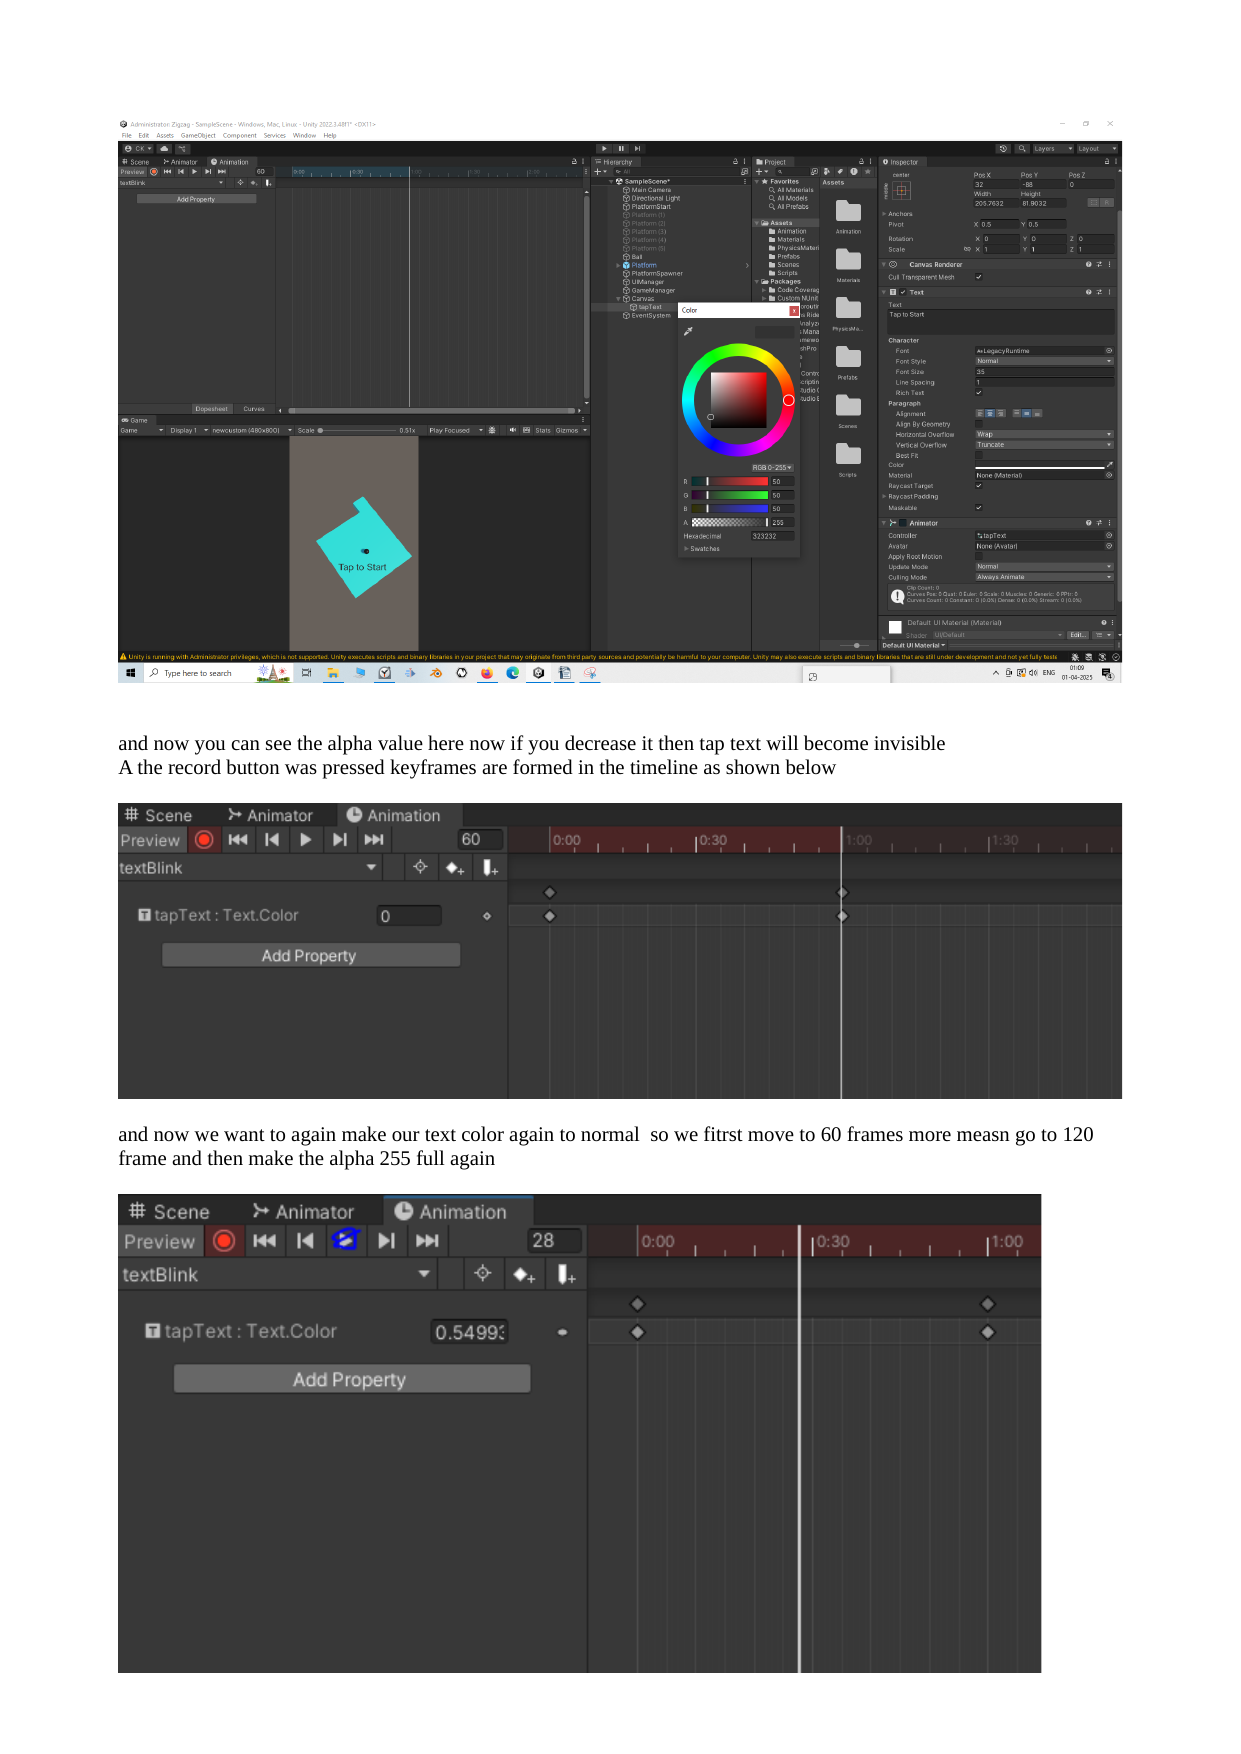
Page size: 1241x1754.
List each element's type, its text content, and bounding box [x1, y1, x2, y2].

text and now you can see the alpha value here now if you decrease it then tap text will become invisible [118, 731, 1122, 755]
text A the record button was pressed keyframes are formed in the timeline as shown below [118, 755, 1122, 779]
picture [118, 118, 1123, 683]
text and now we want to again make our text color again to normal so we fitrst move to 60 frames more measn go to 120 frame and then make the alpha 255 full again [118, 1122, 1122, 1170]
picture [118, 1194, 1042, 1673]
picture [118, 803, 1123, 1099]
